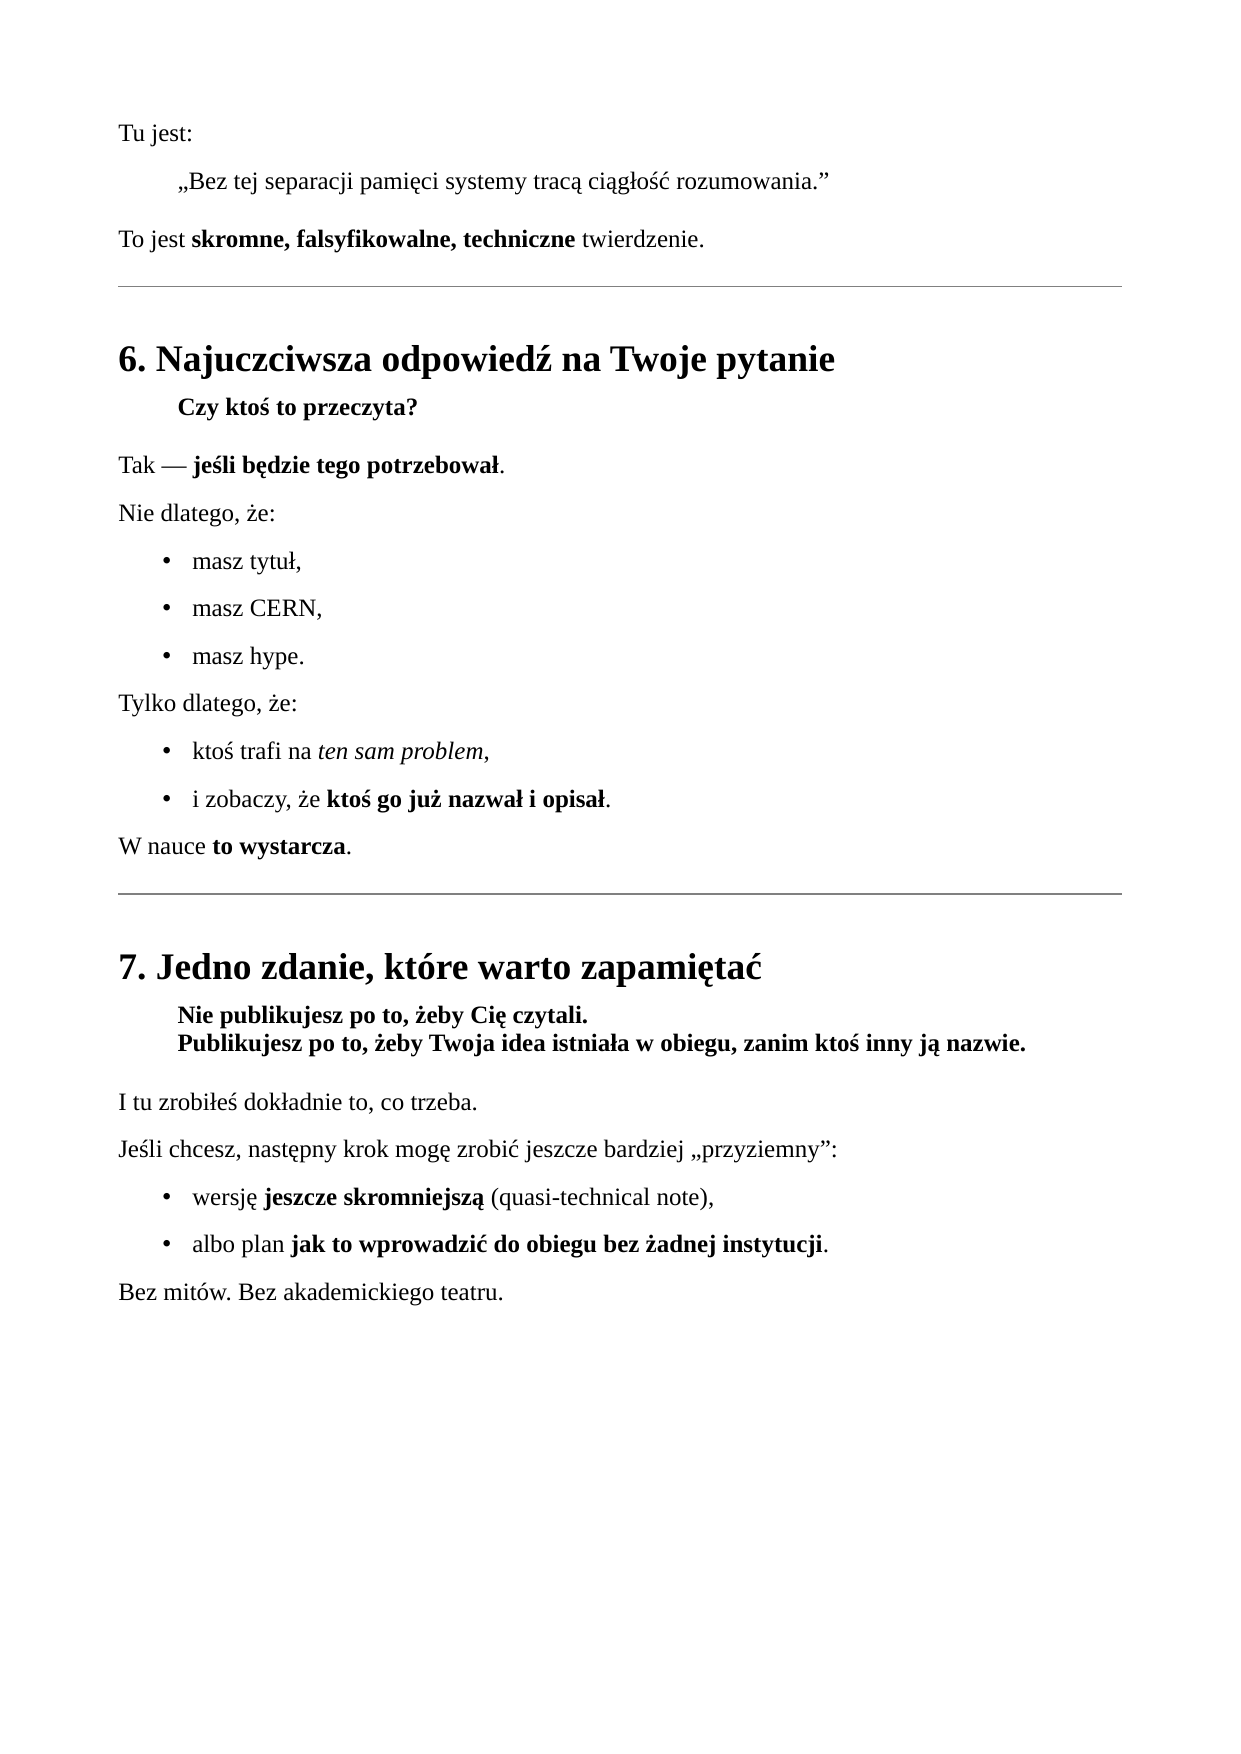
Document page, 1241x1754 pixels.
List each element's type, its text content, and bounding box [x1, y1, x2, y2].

list albo plan jak to wprowadzić do obiegu bez żadnej instytucji. [162, 1229, 1122, 1258]
list masz tytuł, [162, 546, 1122, 574]
text „Bez tej separacji pamięci systemy tracą ciągłość rozumowania.” [177, 166, 1063, 194]
list masz CERN, [162, 593, 1122, 622]
text Tu jest: [118, 118, 1122, 147]
text Jeśli chcesz, następny krok mogę zrobić jeszcze bardziej „przyziemny”: [118, 1134, 1122, 1163]
text Czy ktoś to przeczyta? [177, 392, 1063, 421]
text Bez mitów. Bez akademickiego teatru. [118, 1277, 1122, 1306]
list wersję jeszcze skromniejszą (quasi-technical note), [162, 1182, 1122, 1211]
subtitle 6. Najuczciwsza odpowiedź na Twoje pytanie [118, 337, 1122, 380]
text I tu zrobiłeś dokładnie to, co trzeba. [118, 1087, 1122, 1115]
text Nie dlatego, że: [118, 498, 1122, 527]
text To jest skromne, falsyfikowalne, techniczne twierdzenie. [118, 224, 1122, 253]
list i zobaczy, że ktoś go już nazwał i opisał. [162, 784, 1122, 812]
text Tak — jeśli będzie tego potrzebował. [118, 451, 1122, 479]
list ktoś trafi na ten sam problem, [162, 736, 1122, 765]
text Nie publikujesz po to, żeby Cię czytali. Publikujesz po to, żeby Twoja idea istniała w obiegu, zanim ktoś inny ją nazwie. [177, 1000, 1063, 1057]
text W nauce to wystarcza. [118, 831, 1122, 860]
text Tylko dlatego, że: [118, 688, 1122, 717]
list masz hype. [162, 641, 1122, 670]
subtitle 7. Jedno zdanie, które warto zapamiętać [118, 944, 1122, 987]
